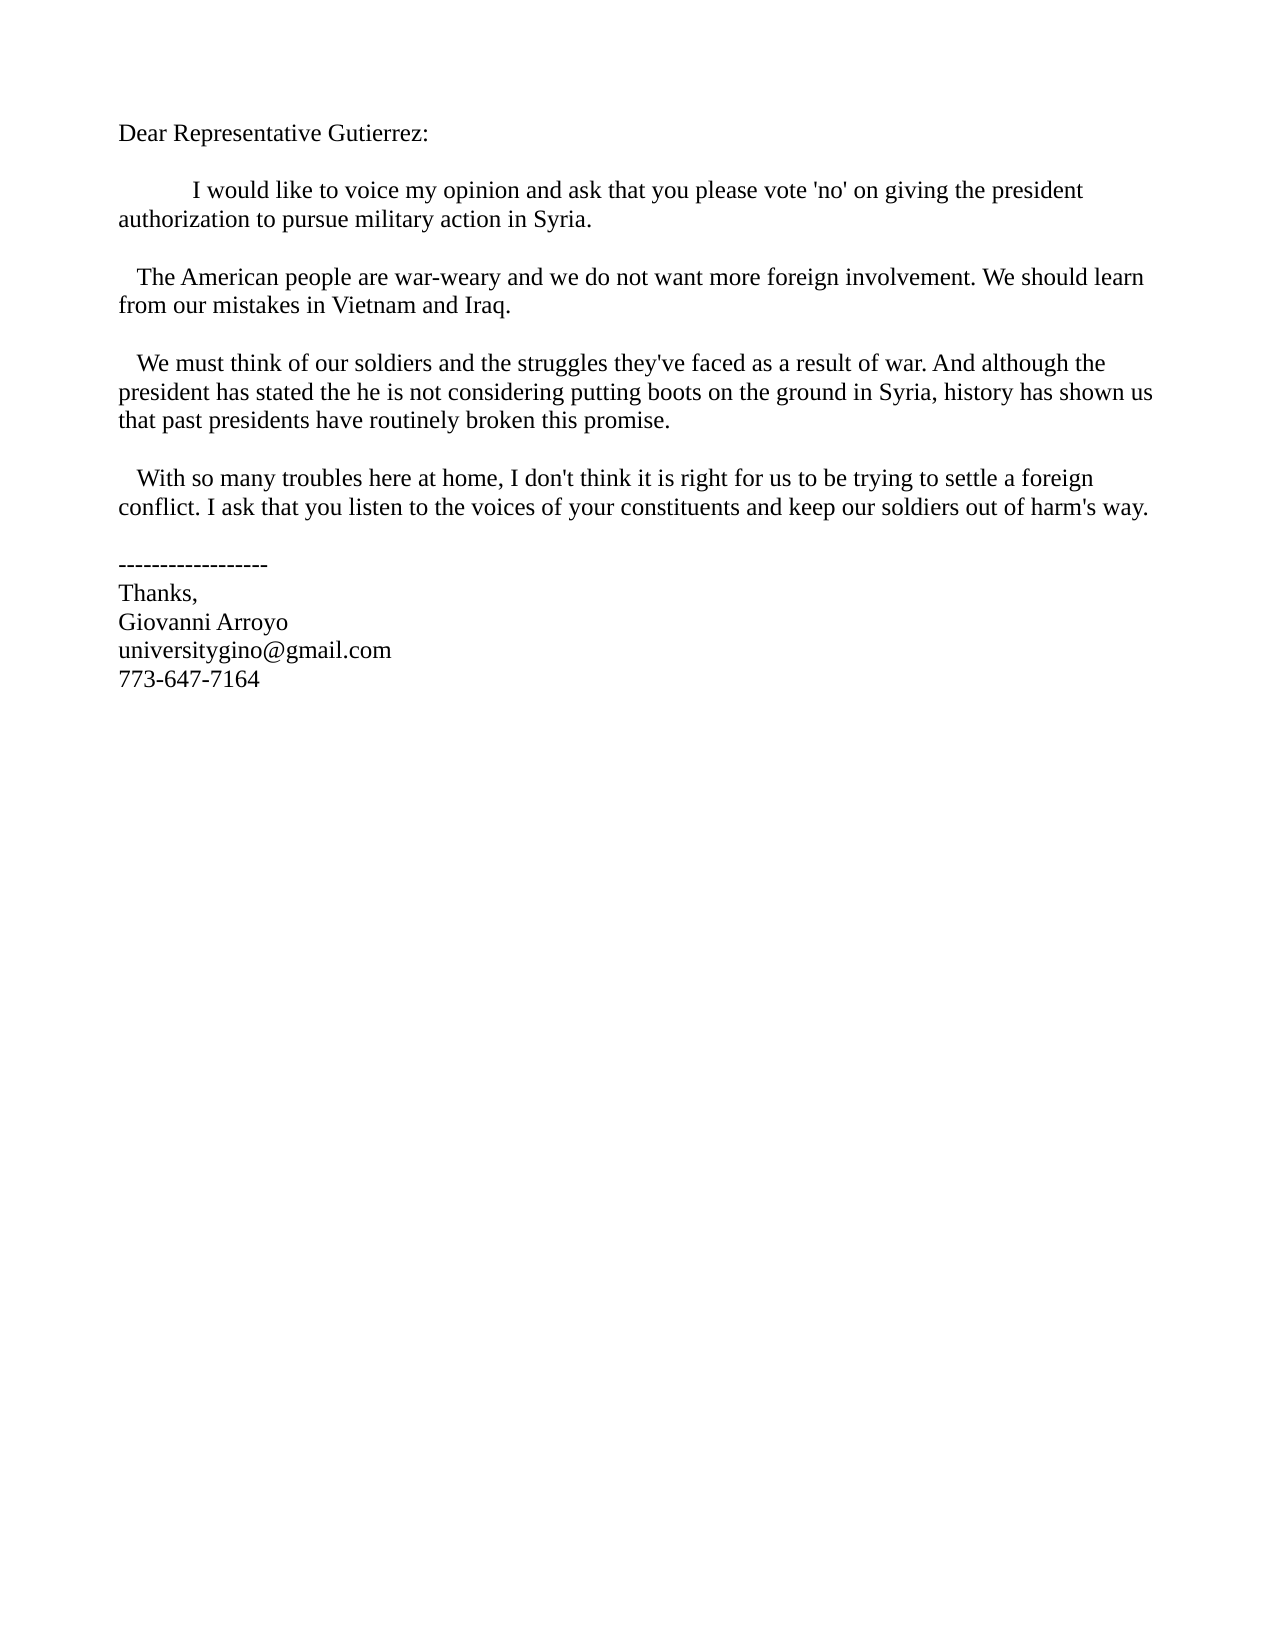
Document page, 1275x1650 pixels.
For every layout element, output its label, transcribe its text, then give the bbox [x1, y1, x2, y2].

text Dear Representative Gutierrez: [118, 118, 1157, 147]
text Giovanni Arroyo [118, 607, 1157, 636]
text Thanks, [118, 578, 1157, 607]
text ------------------ [118, 549, 1157, 578]
text universitygino@gmail.com [118, 636, 1157, 664]
text We must think of our soldiers and the struggles they've faced as a result of war. And although the president has stated the he is not considering putting boots on the ground in Syria, history has shown us that past presidents have routinely broken this promise. [118, 348, 1157, 434]
text 773-647-7164 [118, 664, 1157, 693]
text I would like to voice my opinion and ask that you please vote 'no' on giving the president authorization to pursue military action in Syria. [118, 176, 1157, 233]
text With so many troubles here at home, I don't think it is right for us to be trying to settle a foreign conflict. I ask that you listen to the voices of your constituents and keep our soldiers out of harm's way. [118, 463, 1157, 521]
text The American people are war-weary and we do not want more foreign involvement. We should learn from our mistakes in Vietnam and Iraq. [118, 262, 1157, 319]
